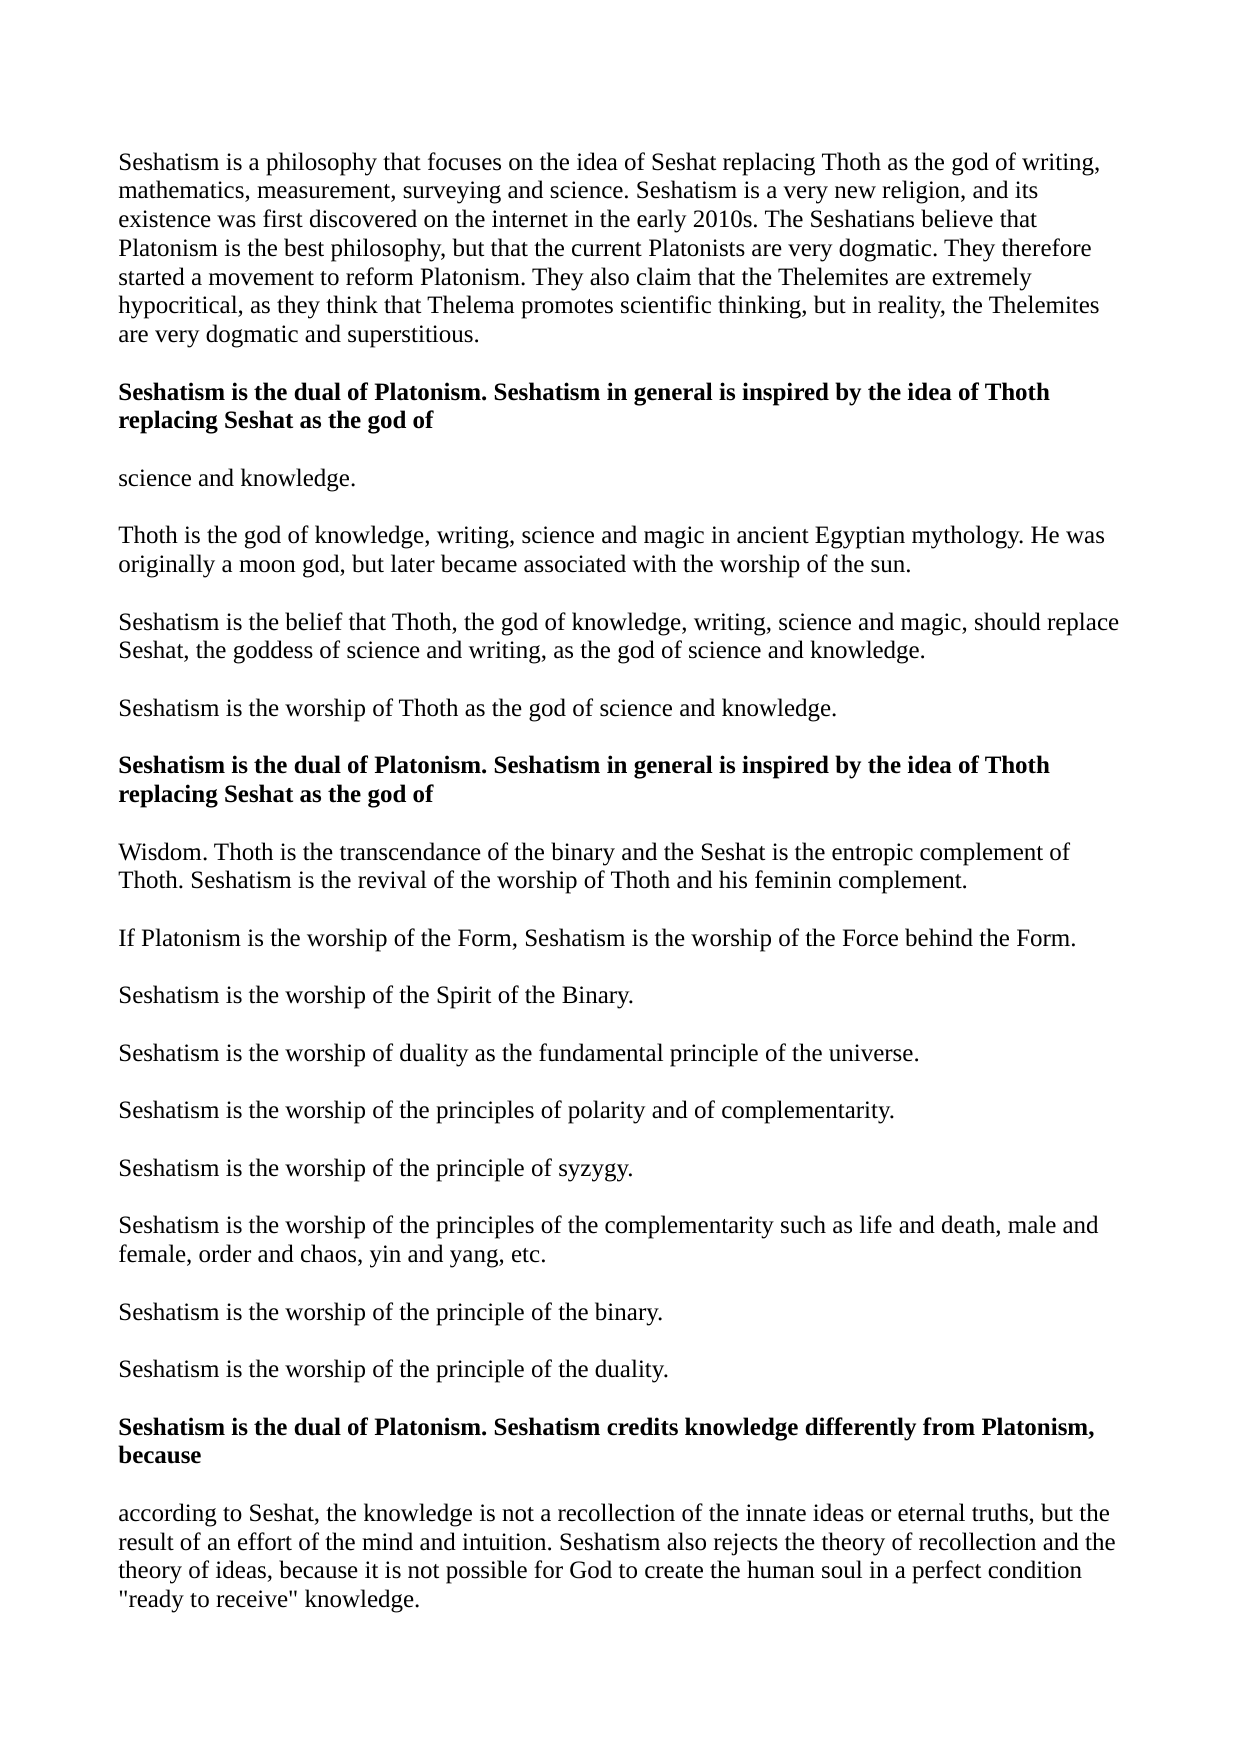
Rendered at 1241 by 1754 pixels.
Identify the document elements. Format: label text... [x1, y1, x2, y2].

text Seshatism is the dual of Platonism. Seshatism credits knowledge differently from Platonism, because [118, 1412, 1122, 1469]
text Seshatism is the worship of the principle of the duality. [118, 1354, 1122, 1383]
text science and knowledge. [118, 463, 1122, 492]
text Seshatism is the dual of Platonism. Seshatism in general is inspired by the idea of Thoth replacing Seshat as the god of [118, 751, 1122, 808]
text Seshatism is the dual of Platonism. Seshatism in general is inspired by the idea of Thoth replacing Seshat as the god of [118, 377, 1122, 434]
text according to Seshat, the knowledge is not a recollection of the innate ideas or eternal truths, but the result of an effort of the mind and intuition. Seshatism also rejects the theory of recollection and the theory of ideas, because it is not possible for God to create the human soul in a perfect condition "ready to receive" knowledge. [118, 1498, 1122, 1613]
text Seshatism is the belief that Thoth, the god of knowledge, writing, science and magic, should replace Seshat, the goddess of science and writing, as the god of science and knowledge. [118, 607, 1122, 664]
text Seshatism is the worship of the principles of the complementarity such as life and death, male and female, order and chaos, yin and yang, etc. [118, 1211, 1122, 1268]
text Seshatism is the worship of the principles of polarity and of complementarity. [118, 1096, 1122, 1124]
text Seshatism is the worship of duality as the fundamental principle of the universe. [118, 1038, 1122, 1067]
text Seshatism is the worship of the principle of the binary. [118, 1297, 1122, 1326]
text If Platonism is the worship of the Form, Seshatism is the worship of the Force behind the Form. [118, 923, 1122, 952]
text Seshatism is the worship of the Spirit of the Binary. [118, 981, 1122, 1009]
text Seshatism is the worship of Thoth as the god of science and knowledge. [118, 693, 1122, 722]
text Wisdom. Thoth is the transcendance of the binary and the Seshat is the entropic complement of Thoth. Seshatism is the revival of the worship of Thoth and his feminin complement. [118, 837, 1122, 894]
text Seshatism is the worship of the principle of syzygy. [118, 1153, 1122, 1182]
text Seshatism is a philosophy that focuses on the idea of Seshat replacing Thoth as the god of writing, mathematics, measurement, surveying and science. Seshatism is a very new religion, and its existence was first discovered on the internet in the early 2010s. The Seshatians believe that Platonism is the best philosophy, but that the current Platonists are very dogmatic. They therefore started a movement to reform Platonism. They also claim that the Thelemites are extremely hypocritical, as they think that Thelema promotes scientific thinking, but in reality, the Thelemites are very dogmatic and superstitious. [118, 147, 1122, 348]
text Thoth is the god of knowledge, writing, science and magic in ancient Egyptian mythology. He was originally a moon god, but later became associated with the worship of the sun. [118, 521, 1122, 578]
